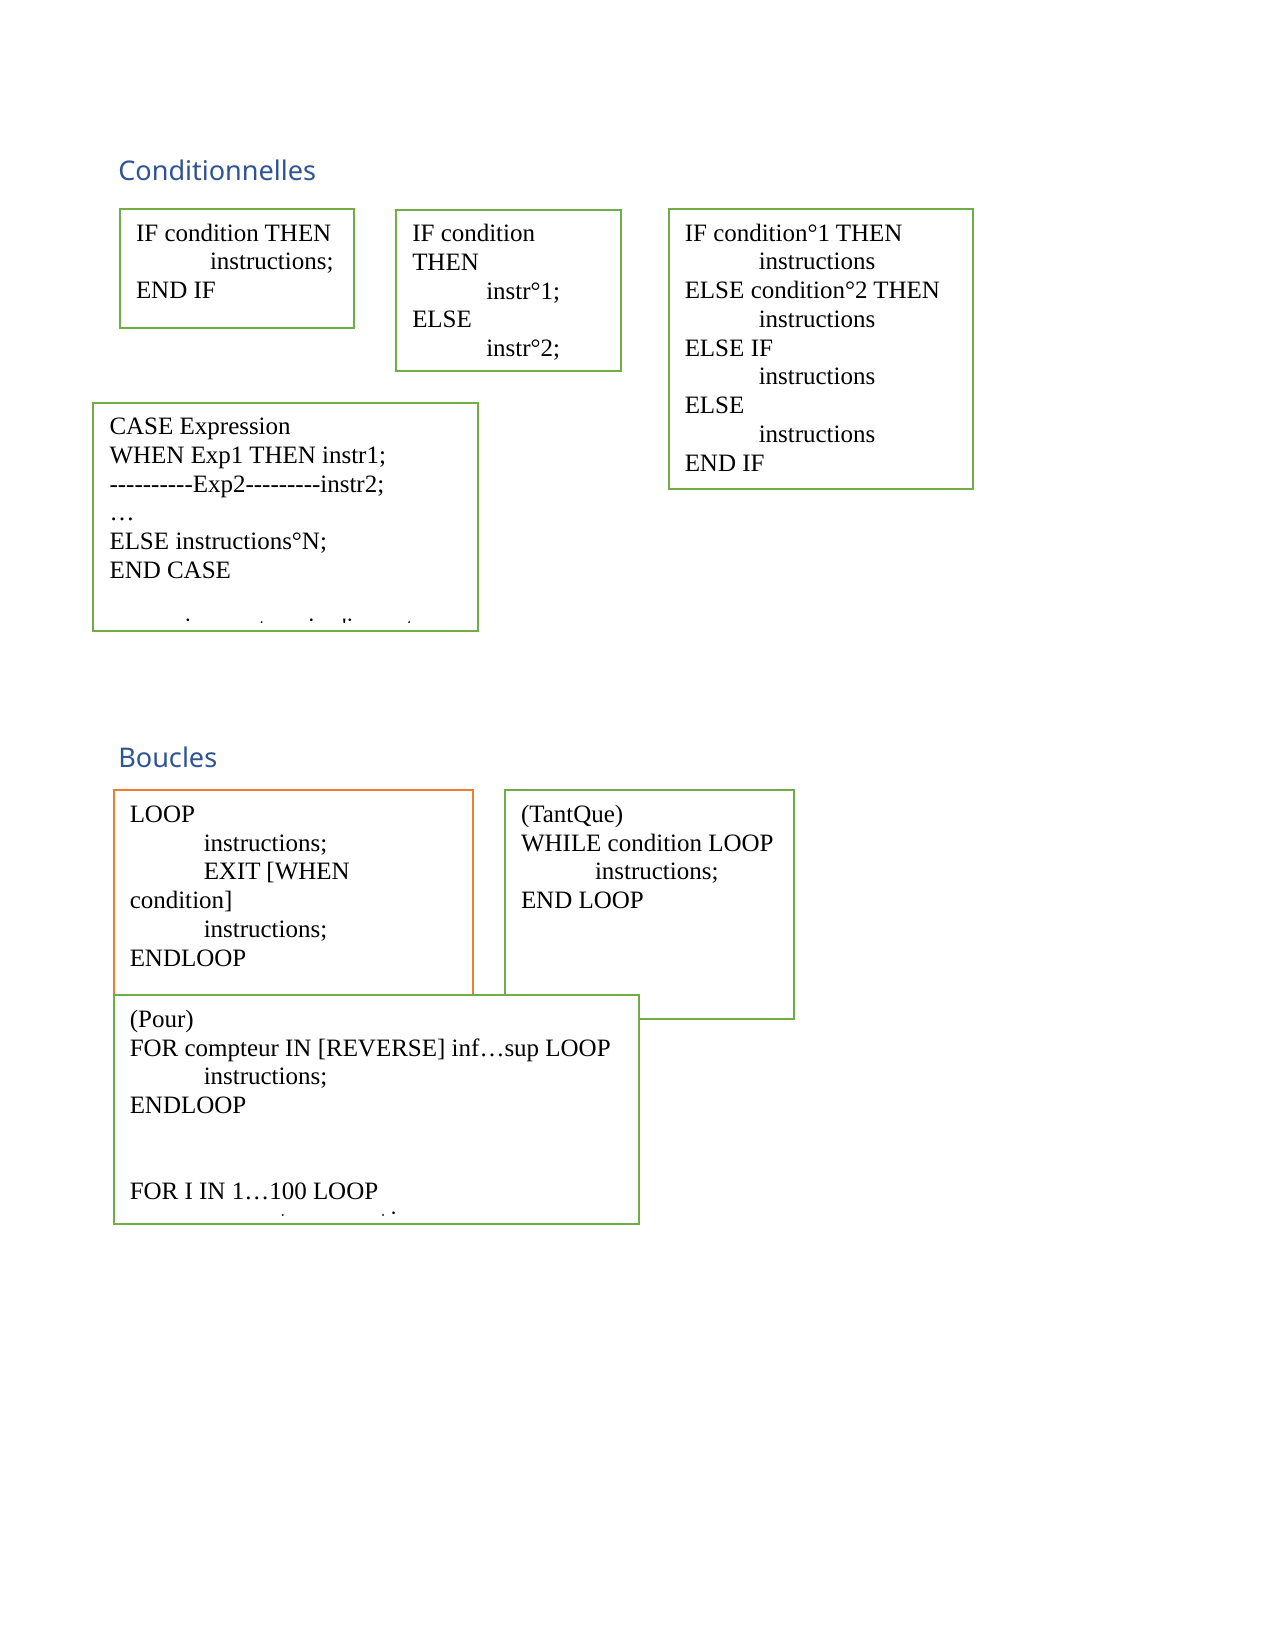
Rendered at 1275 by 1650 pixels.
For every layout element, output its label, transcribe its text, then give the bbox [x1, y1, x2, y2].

text IF condition THEN [412, 218, 605, 276]
text EXIT [WHEN condition] [129, 856, 457, 914]
subtitle Boucles [118, 738, 1157, 775]
text END IF [684, 448, 957, 476]
text (TantQue) [521, 799, 778, 828]
text expression peut avoir n'importe quel type symple [109, 612, 462, 622]
text IF condition°1 THEN [684, 218, 957, 246]
text ENDLOOP [129, 1090, 623, 1119]
text instructions; [129, 1061, 623, 1090]
text ----------Exp2---------instr2; [109, 469, 462, 497]
text ELSE condition°2 THEN [684, 275, 957, 304]
text IF condition THEN [136, 218, 338, 246]
text instructions; [129, 914, 457, 943]
text instructions [684, 304, 957, 333]
text FOR compteur IN [REVERSE] inf…sup LOOP [129, 1033, 623, 1061]
text LOOP [129, 799, 457, 828]
text WHILE condition LOOP [521, 828, 778, 856]
text ELSE [412, 304, 605, 333]
text FOR I IN 1…100 LOOP [129, 1176, 623, 1205]
text CASE Expression [109, 411, 462, 440]
text ELSE IF [684, 333, 957, 361]
text ELSE [684, 390, 957, 419]
text instr°2; [412, 333, 605, 362]
text instr°1; [412, 276, 605, 304]
text instructions [684, 246, 957, 275]
text (Pour) [129, 1004, 623, 1033]
text ENDLOOP [129, 943, 457, 971]
text instructions; [521, 856, 778, 885]
text END CASE [109, 555, 462, 584]
text instructions; [136, 246, 338, 275]
text … [109, 497, 462, 526]
text instructions [684, 361, 957, 390]
text instructions; [129, 828, 457, 856]
text ELSE instructions°N; [109, 526, 462, 555]
text END IF [136, 275, 338, 304]
text somme+=somme+i; [129, 1205, 623, 1215]
text END LOOP [521, 885, 778, 914]
subtitle Conditionnelles [118, 151, 1157, 188]
text instructions [684, 419, 957, 448]
text WHEN Exp1 THEN instr1; [109, 440, 462, 469]
